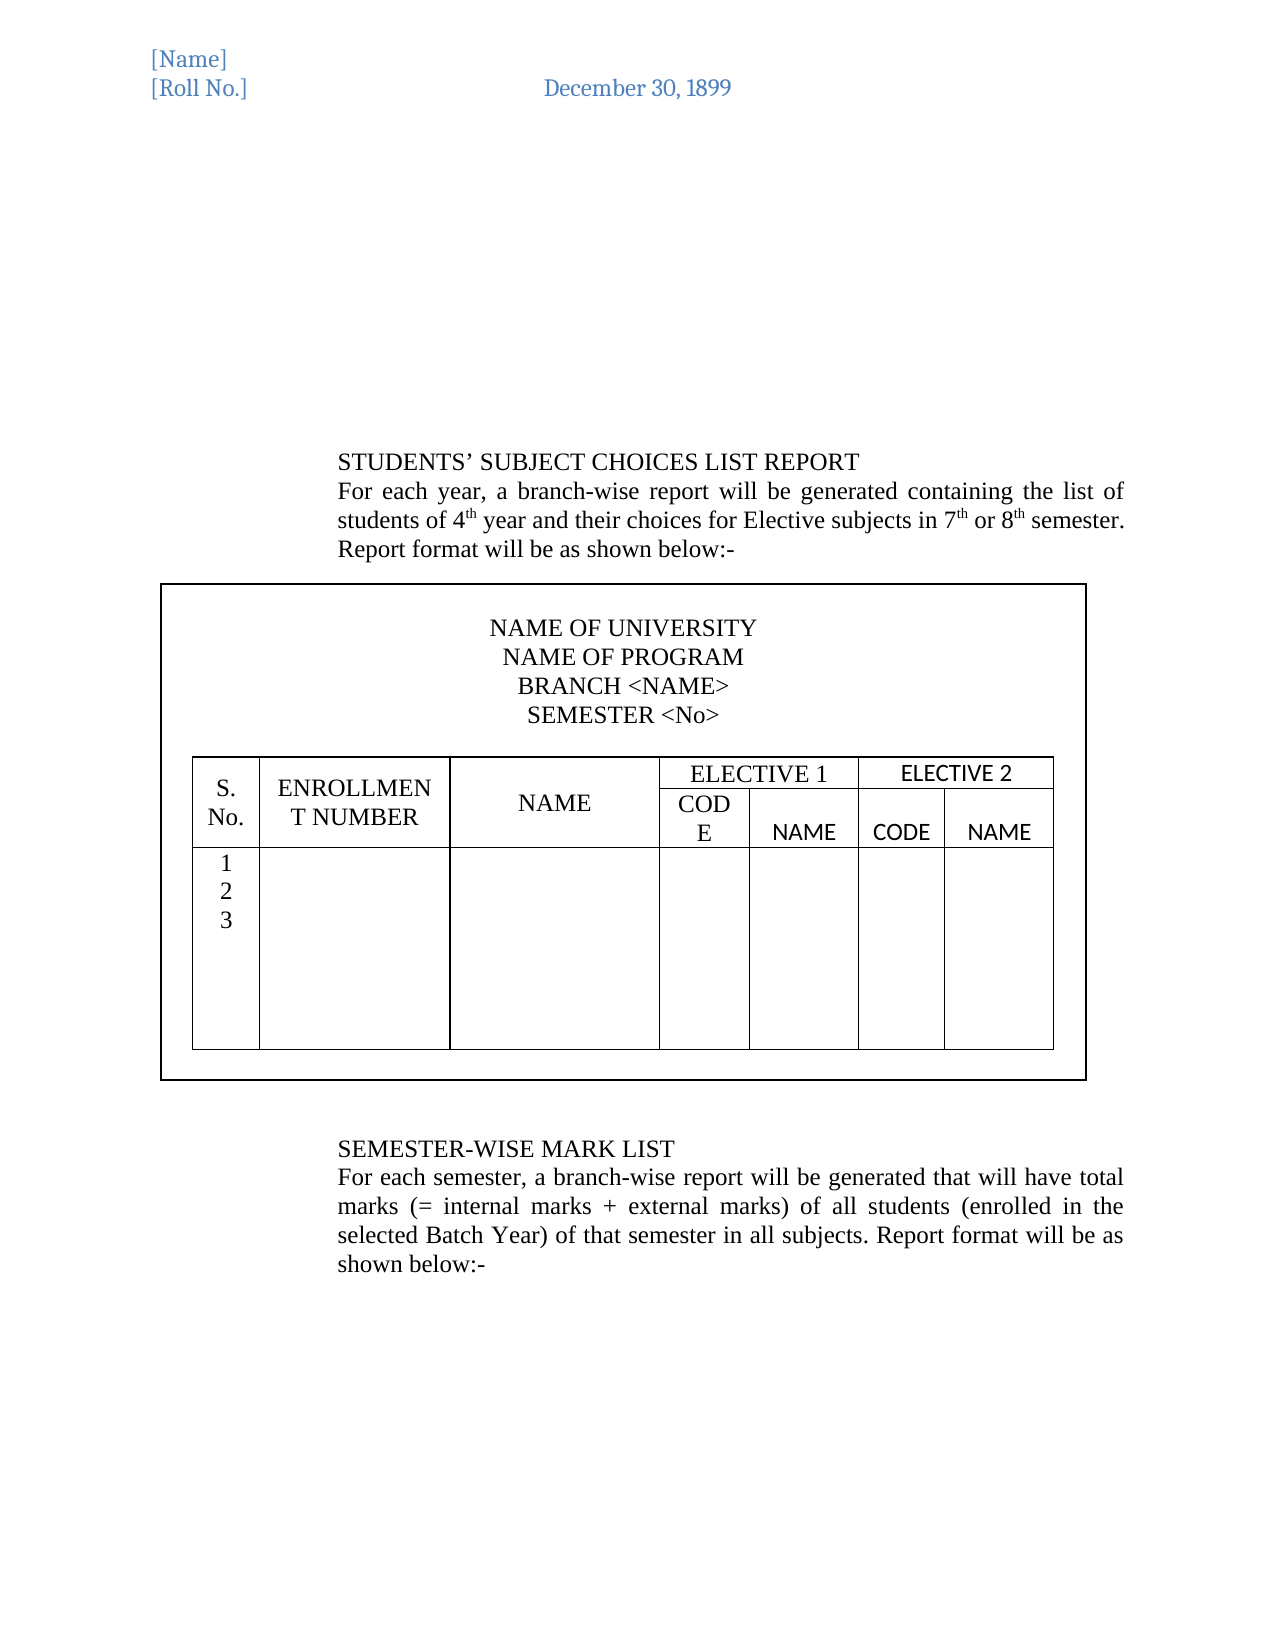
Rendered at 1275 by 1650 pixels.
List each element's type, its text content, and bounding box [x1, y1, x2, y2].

table_header [859, 585, 944, 613]
table_header [1159, 1298, 1187, 1494]
table_header [195, 1298, 254, 1494]
table_cell CODE [660, 789, 749, 847]
table_header [259, 585, 450, 613]
table_cell ELECTIVE 2 [859, 758, 1053, 788]
table_cell [260, 934, 449, 963]
table_cell [451, 963, 659, 991]
table_cell [451, 1020, 659, 1049]
table_cell [260, 991, 449, 1020]
table_cell [1054, 876, 1085, 905]
table_header [448, 1298, 577, 1494]
table_cell [193, 1050, 259, 1079]
table_cell [660, 1020, 749, 1049]
table_cell [162, 963, 192, 991]
table_cell S. No. [193, 758, 259, 847]
table_header [577, 1298, 706, 1494]
table_cell [750, 905, 858, 934]
table_cell [859, 905, 944, 934]
table_cell [1054, 934, 1085, 963]
table_cell [945, 1050, 1054, 1079]
table_cell [1054, 963, 1085, 991]
table_cell [451, 848, 659, 876]
table_cell [859, 848, 944, 876]
table_cell [945, 876, 1053, 905]
table_cell [162, 671, 193, 728]
table_cell [660, 963, 749, 991]
table_cell [260, 1020, 449, 1049]
table_cell 3 [193, 905, 259, 934]
table_cell [162, 905, 192, 934]
table_cell CODE [859, 789, 944, 847]
table_header [1056, 1298, 1159, 1494]
table_cell NAME [945, 789, 1053, 847]
table_header [450, 585, 659, 613]
table_cell [450, 729, 659, 756]
table_cell [1054, 1049, 1085, 1079]
table_cell [451, 876, 659, 905]
table_cell NAME OF PROGRAM [193, 642, 1054, 671]
text STUDENTS’ SUBJECT CHOICES LIST REPORT [262, 447, 1125, 476]
table_cell [259, 729, 450, 756]
table_cell [162, 934, 192, 963]
table_cell [750, 848, 858, 876]
table_cell [451, 934, 659, 963]
table_cell ENROLLMENT NUMBER [260, 758, 449, 847]
table_cell [750, 991, 858, 1020]
table_cell [859, 1020, 944, 1049]
table_cell ELECTIVE 1 [660, 758, 858, 788]
table_cell [162, 788, 192, 847]
table_cell [750, 963, 858, 991]
table_header [124, 1298, 167, 1494]
table_cell [750, 1020, 858, 1049]
table_header [167, 1298, 194, 1494]
table_cell [193, 1020, 259, 1049]
table_cell BRANCH <NAME> SEMESTER <No> [193, 671, 1054, 728]
table_cell [193, 729, 259, 756]
table_header [945, 585, 1054, 613]
table_cell [945, 1020, 1053, 1049]
table_cell [859, 876, 944, 905]
table_cell NAME OF UNIVERSITY [193, 614, 1054, 642]
table_cell [1054, 905, 1085, 934]
table_cell [1054, 756, 1085, 788]
table_cell [260, 963, 449, 991]
table_header [836, 1298, 946, 1494]
table_header [162, 585, 193, 613]
table_cell [1054, 1020, 1085, 1049]
list SEMESTER-WISE MARK LIST [337, 1134, 1125, 1162]
table_cell [193, 991, 259, 1020]
table_cell [1054, 788, 1085, 847]
table_cell [451, 905, 659, 934]
table_cell [859, 991, 944, 1020]
table_cell [750, 934, 858, 963]
list For each semester, a branch-wise report will be generated that will have total marks (= internal marks + external marks) of all students (enrolled in the selected Batch Year) of that semester in all subjects. Report format will be as shown below:- [337, 1162, 1125, 1277]
table_cell [259, 1050, 450, 1079]
table_cell [260, 905, 449, 934]
table_cell [162, 876, 192, 905]
table_header [659, 585, 749, 613]
table_cell [945, 934, 1053, 963]
table_cell [162, 847, 192, 876]
table_cell [1054, 991, 1085, 1020]
list For each year, a branch-wise report will be generated containing the list of students of 4th year and their choices for Elective subjects in 7th or 8th semester. Report format will be as shown below:- [337, 476, 1125, 562]
table_cell [162, 991, 192, 1020]
table_header [193, 585, 259, 613]
table_cell [162, 1020, 192, 1049]
table_cell [660, 991, 749, 1020]
table_cell [162, 1049, 193, 1079]
table_cell [945, 991, 1053, 1020]
table_cell [162, 729, 193, 756]
table_header [1187, 1298, 1233, 1494]
table_cell [659, 729, 749, 756]
table_cell [660, 876, 749, 905]
table_header [254, 1298, 448, 1494]
table_cell [749, 729, 859, 756]
table_cell [1054, 642, 1085, 671]
table_cell [859, 1050, 944, 1079]
table_cell [945, 905, 1053, 934]
table_cell 1 [193, 848, 259, 876]
table_cell [451, 991, 659, 1020]
table_cell [660, 934, 749, 963]
table_header [749, 585, 859, 613]
table_cell [162, 756, 192, 788]
table_cell [945, 848, 1053, 876]
table_cell [749, 1050, 859, 1079]
table_cell NAME [750, 789, 858, 847]
table_cell [859, 729, 944, 756]
table_cell [1054, 847, 1085, 876]
table_cell NAME [451, 758, 659, 847]
table_cell [859, 934, 944, 963]
table_cell [260, 848, 449, 876]
table_cell [193, 934, 259, 963]
table_cell [945, 963, 1053, 991]
table_cell [1054, 614, 1085, 642]
table_cell [162, 614, 193, 642]
table_cell [450, 1050, 659, 1079]
table_cell [660, 905, 749, 934]
table_cell [1054, 729, 1085, 756]
table_cell [859, 963, 944, 991]
table_cell [162, 642, 193, 671]
table_cell [945, 729, 1054, 756]
table_header [1054, 585, 1085, 613]
table_cell [660, 848, 749, 876]
table_cell 2 [193, 876, 259, 905]
table_cell [1054, 671, 1085, 728]
table_cell [260, 876, 449, 905]
table_header [706, 1298, 836, 1494]
table_header [946, 1298, 1056, 1494]
table_cell [659, 1050, 749, 1079]
table_cell [750, 876, 858, 905]
table_cell [193, 963, 259, 991]
